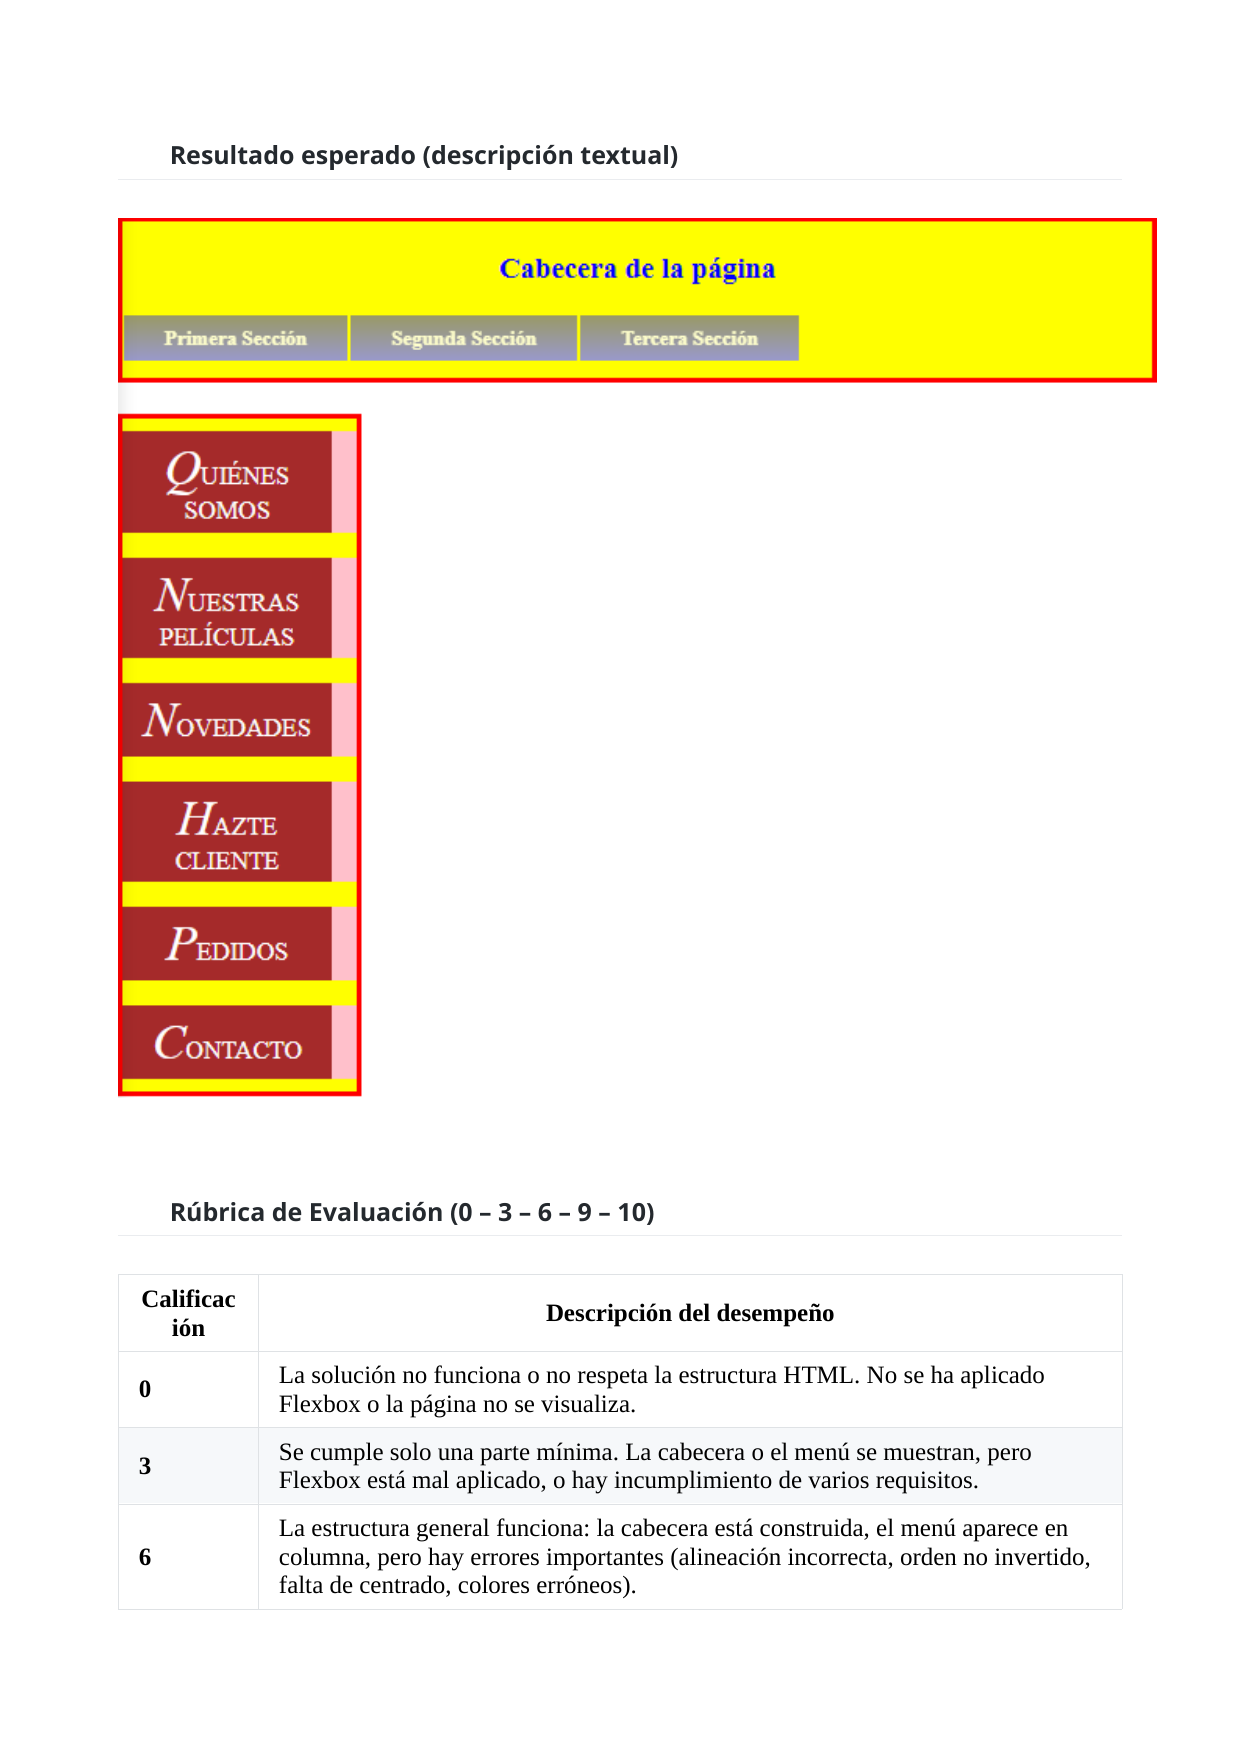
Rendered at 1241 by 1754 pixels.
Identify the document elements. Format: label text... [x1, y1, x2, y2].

table_cell La solución no funciona o no respeta la estructura HTML. No se ha aplicado Flexbox o la página no se visualiza. [259, 1352, 1122, 1427]
table_cell 3 [119, 1428, 258, 1503]
picture [118, 218, 1157, 1098]
table_cell 6 [119, 1505, 258, 1608]
table_cell Se cumple solo una parte mínima. La cabecera o el menú se muestran, pero Flexbox está mal aplicado, o hay incumplimiento de varios requisitos. [259, 1428, 1122, 1503]
subtitle 📸 Resultado esperado (descripción textual) [118, 118, 1122, 179]
table_header Calificación [119, 1275, 258, 1351]
table_cell 0 [119, 1352, 258, 1427]
table_cell La estructura general funciona: la cabecera está construida, el menú aparece en columna, pero hay errores importantes (alineación incorrecta, orden no invertido, falta de centrado, colores erróneos). [259, 1505, 1122, 1608]
table_header Descripción del desempeño [259, 1275, 1122, 1351]
subtitle 🧭 Rúbrica de Evaluación (0 – 3 – 6 – 9 – 10) [118, 1174, 1122, 1235]
